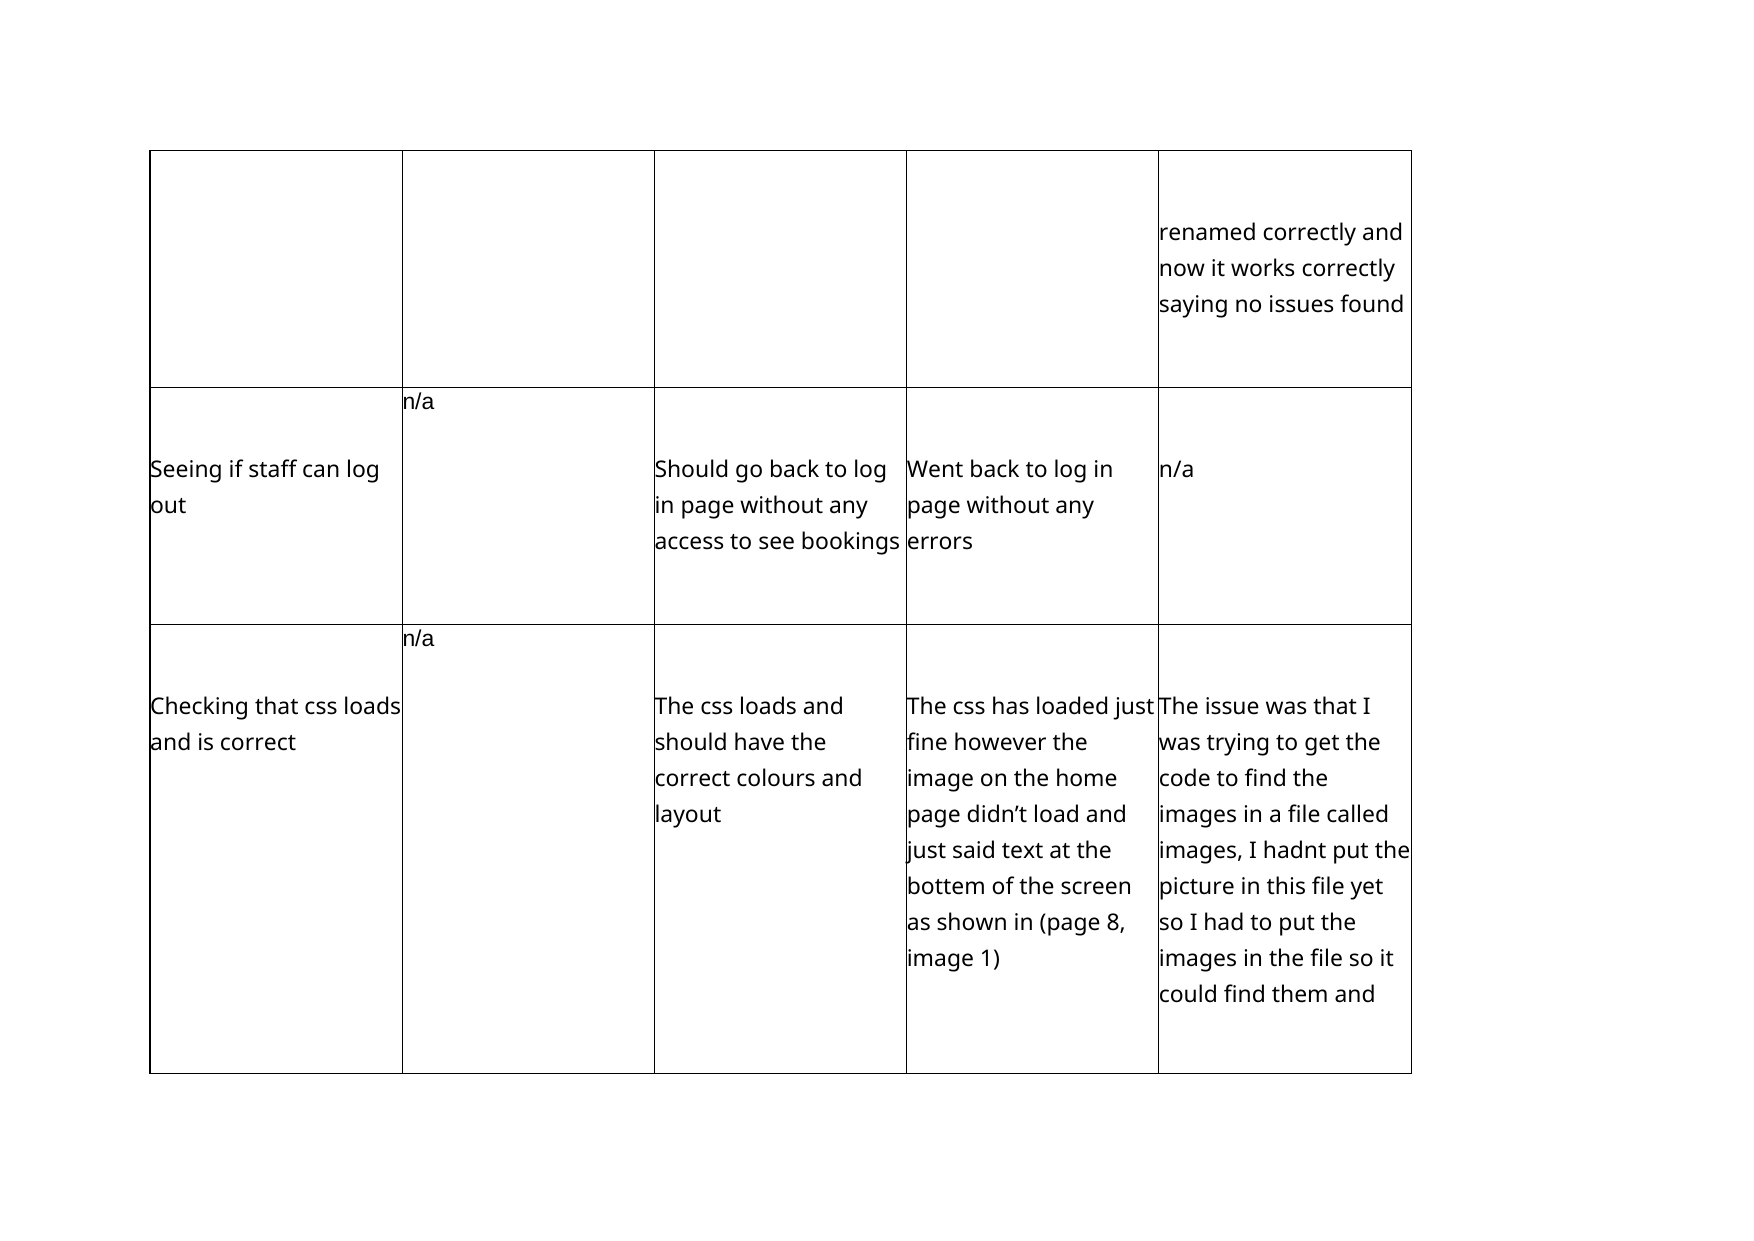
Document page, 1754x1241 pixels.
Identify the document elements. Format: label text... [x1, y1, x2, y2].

table_cell n/a [403, 625, 654, 1073]
table_cell n/a [403, 388, 654, 624]
table_cell n/a [1159, 388, 1411, 624]
table_cell Seeing if staff can log out [151, 388, 402, 624]
table_cell The issue was that I was trying to get the code to find the images in a file called images, I hadnt put the picture in this file yet so I had to put the images in the file so it could find them and [1159, 625, 1411, 1073]
table_cell Should go back to log in page without any access to see bookings [655, 388, 906, 624]
table_cell [907, 151, 1158, 387]
table_cell renamed correctly and now it works correctly saying no issues found [1159, 151, 1411, 387]
table_cell [655, 151, 906, 387]
table_cell [403, 151, 654, 387]
table_cell The css has loaded just fine however the image on the home page didn’t load and just said text at the bottem of the screen as shown in (page 8, image 1) [907, 625, 1158, 1073]
table_cell [151, 151, 402, 387]
table_cell Checking that css loads and is correct [151, 625, 402, 1073]
table_cell The css loads and should have the correct colours and layout [655, 625, 906, 1073]
table_cell Went back to log in page without any errors [907, 388, 1158, 624]
